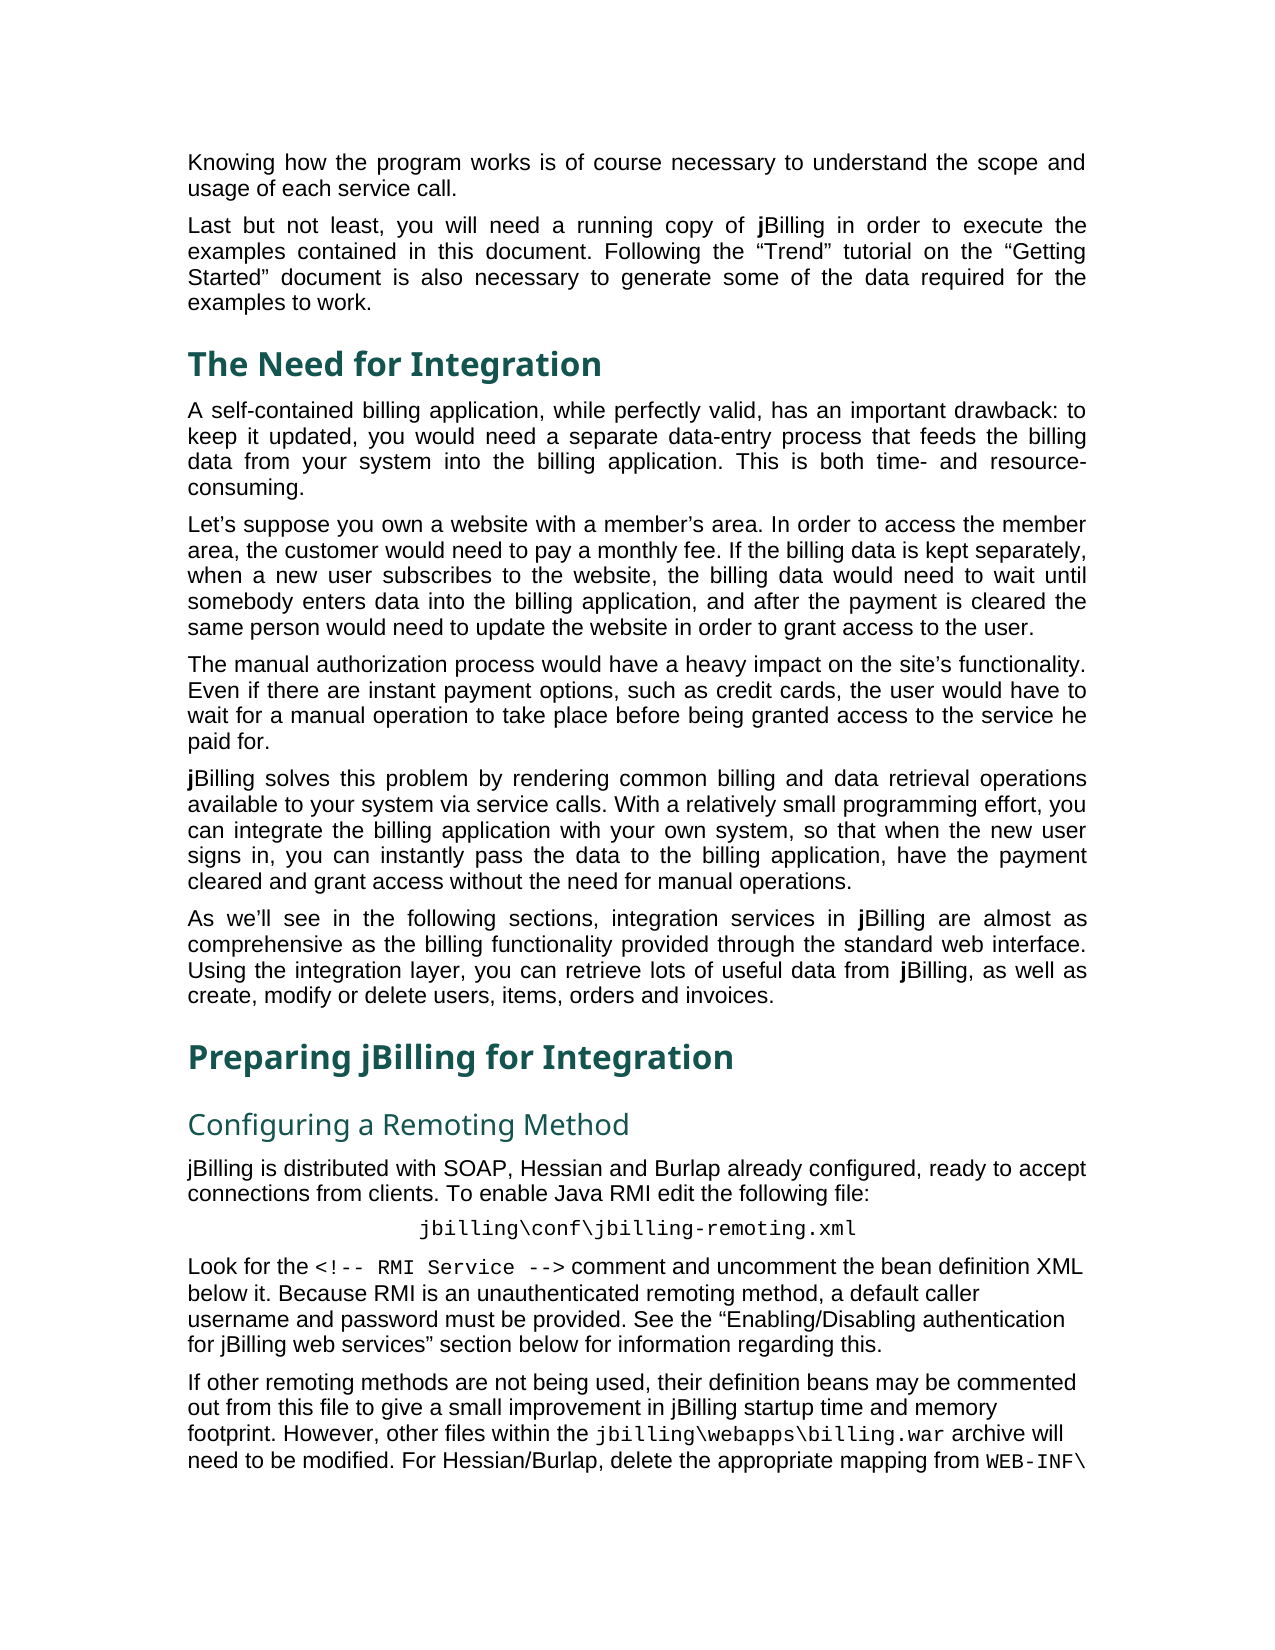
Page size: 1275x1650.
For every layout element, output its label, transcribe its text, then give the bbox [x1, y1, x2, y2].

text Let’s suppose you own a website with a member’s area. In order to access the member area, the customer would need to pay a monthly fee. If the billing data is kept separately, when a new user subscribes to the website, the billing data would need to wait until somebody enters data into the billing application, and after the payment is cleared the same person would need to update the website in order to grant access to the user. [187, 512, 1087, 640]
text A self-contained billing application, while perfectly valid, has an important drawback: to keep it updated, you would need a separate data-entry process that feeds the billing data from your system into the billing application. This is both time- and resource-consuming. [187, 398, 1087, 500]
text Knowing how the program works is of course necessary to understand the scope and usage of each service call. [187, 150, 1087, 201]
text If other remoting methods are not being used, their definition beans may be commented out from this file to give a small improvement in jBilling startup time and memory footprint. However, other files within the jbilling\webapps\billing.war archive will need to be modified. For Hessian/Burlap, delete the appropriate mapping from WEB-INF\ [187, 1369, 1087, 1475]
text Last but not least, you will need a running copy of jBilling in order to execute the examples contained in this document. Following the “Trend” tutorial on the “Getting Started” document is also necessary to generate some of the data required for the examples to work. [187, 213, 1087, 316]
subtitle Configuring a Remoting Method [187, 1104, 1087, 1144]
subtitle The Need for Integration [187, 341, 1087, 386]
text Look for the <!-- RMI Service --> comment and uncomment the bean definition XML below it. Because RMI is an unauthenticated remoting method, a default caller username and password must be provided. See the “Enabling/Disabling authentication for jBilling web services” section below for information regarding this. [187, 1254, 1087, 1358]
text jbilling\conf\jbilling-remoting.xml [187, 1218, 1087, 1242]
text As we’ll see in the following sections, integration services in jBilling are almost as comprehensive as the billing functionality provided through the standard web interface. Using the integration layer, you can retrieve lots of useful data from jBilling, as well as create, modify or delete users, items, orders and invoices. [187, 906, 1087, 1008]
text The manual authorization process would have a heavy impact on the site’s functionality. Even if there are instant payment options, such as credit cards, the user would have to wait for a manual operation to take place before being granted access to the service he paid for. [187, 652, 1087, 754]
subtitle Preparing jBilling for Integration [187, 1033, 1087, 1079]
text jBilling is distributed with SOAP, Hessian and Burlap already configured, ready to accept connections from clients. To enable Java RMI edit the following file: [187, 1155, 1087, 1207]
text jBilling solves this problem by rendering common billing and data retrieval operations available to your system via service calls. With a relatively small programming effort, you can integrate the billing application with your own system, so that when the new user signs in, you can instantly pass the data to the billing application, have the payment cleared and grant access without the need for manual operations. [187, 766, 1087, 894]
